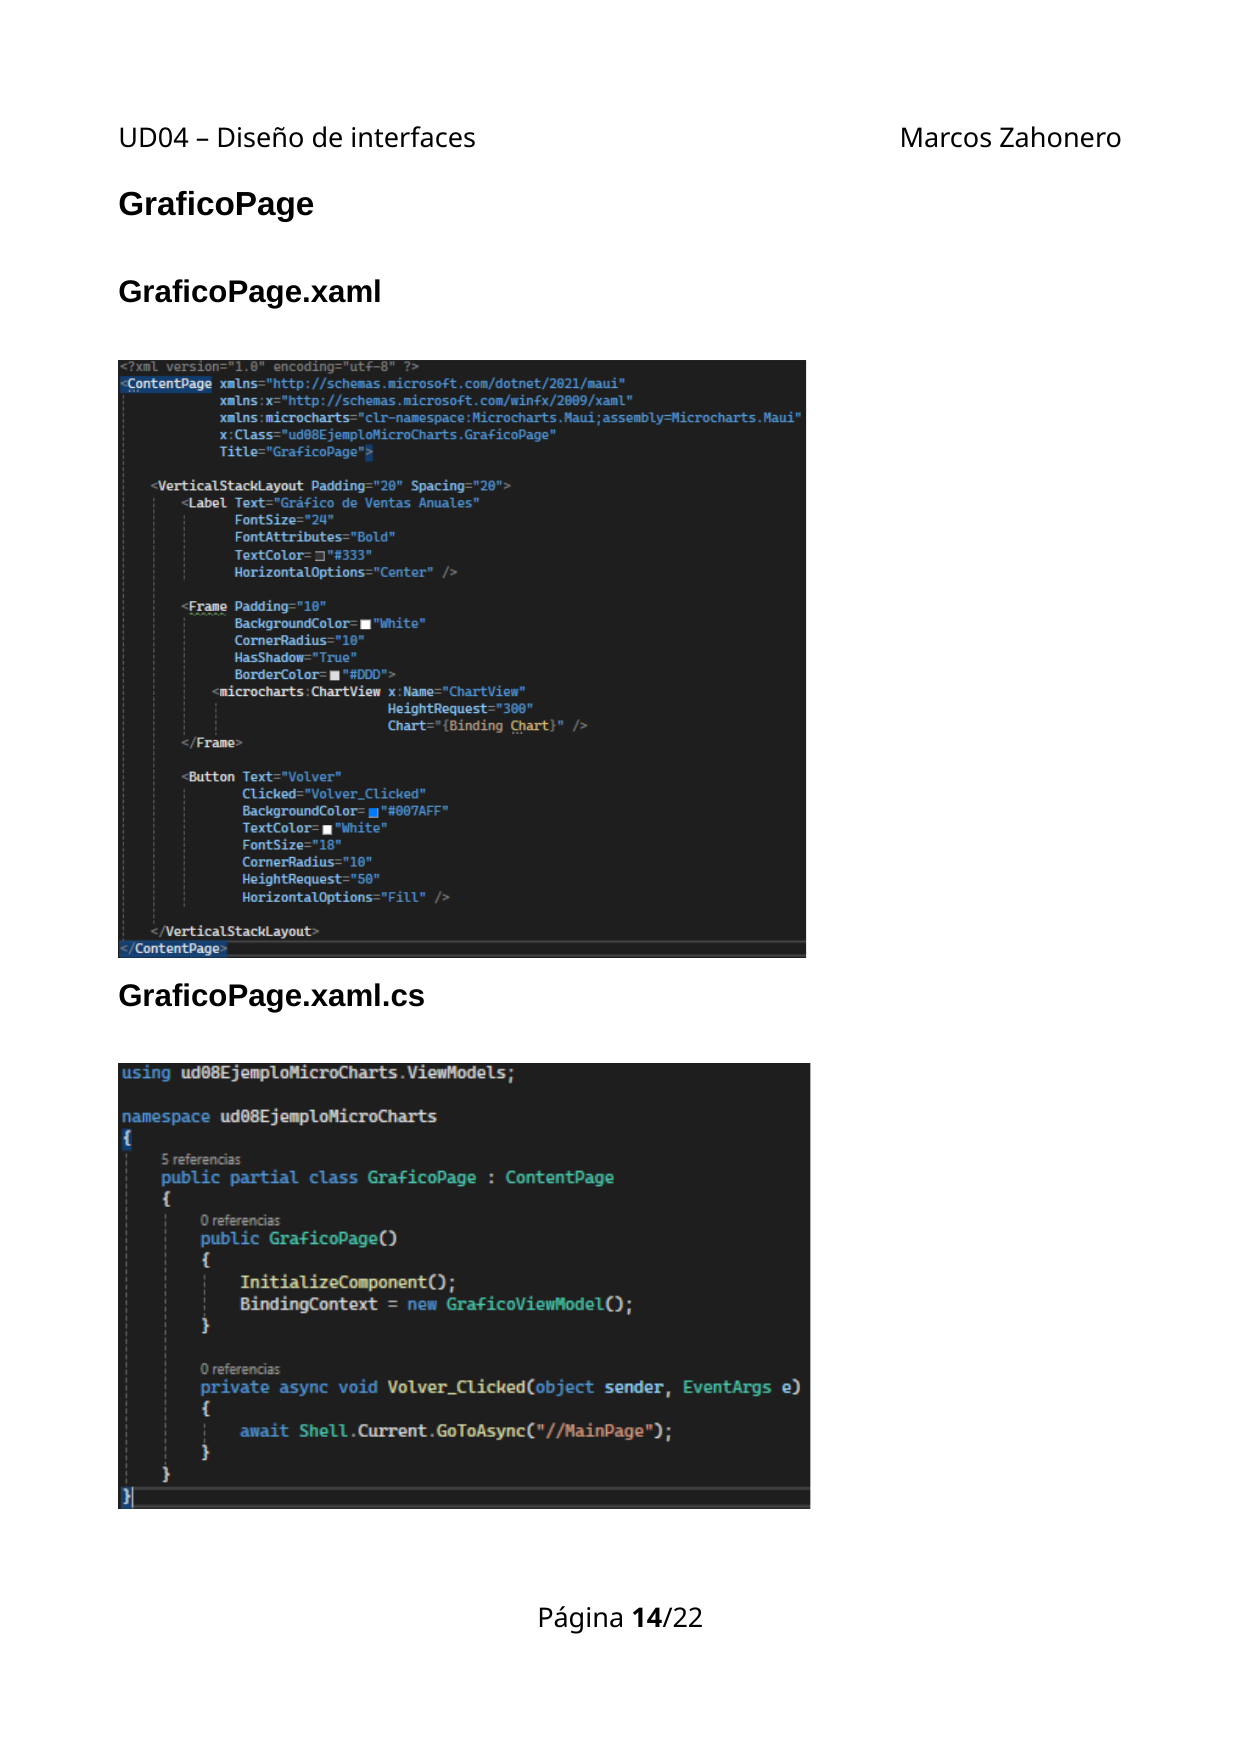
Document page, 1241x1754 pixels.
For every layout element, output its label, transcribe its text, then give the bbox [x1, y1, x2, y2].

picture [118, 360, 807, 958]
subtitle GraficoPage.xaml.cs [118, 977, 1122, 1013]
subtitle GraficoPage.xaml [118, 273, 1122, 309]
subtitle GraficoPage [118, 184, 1122, 223]
picture [118, 1063, 811, 1509]
